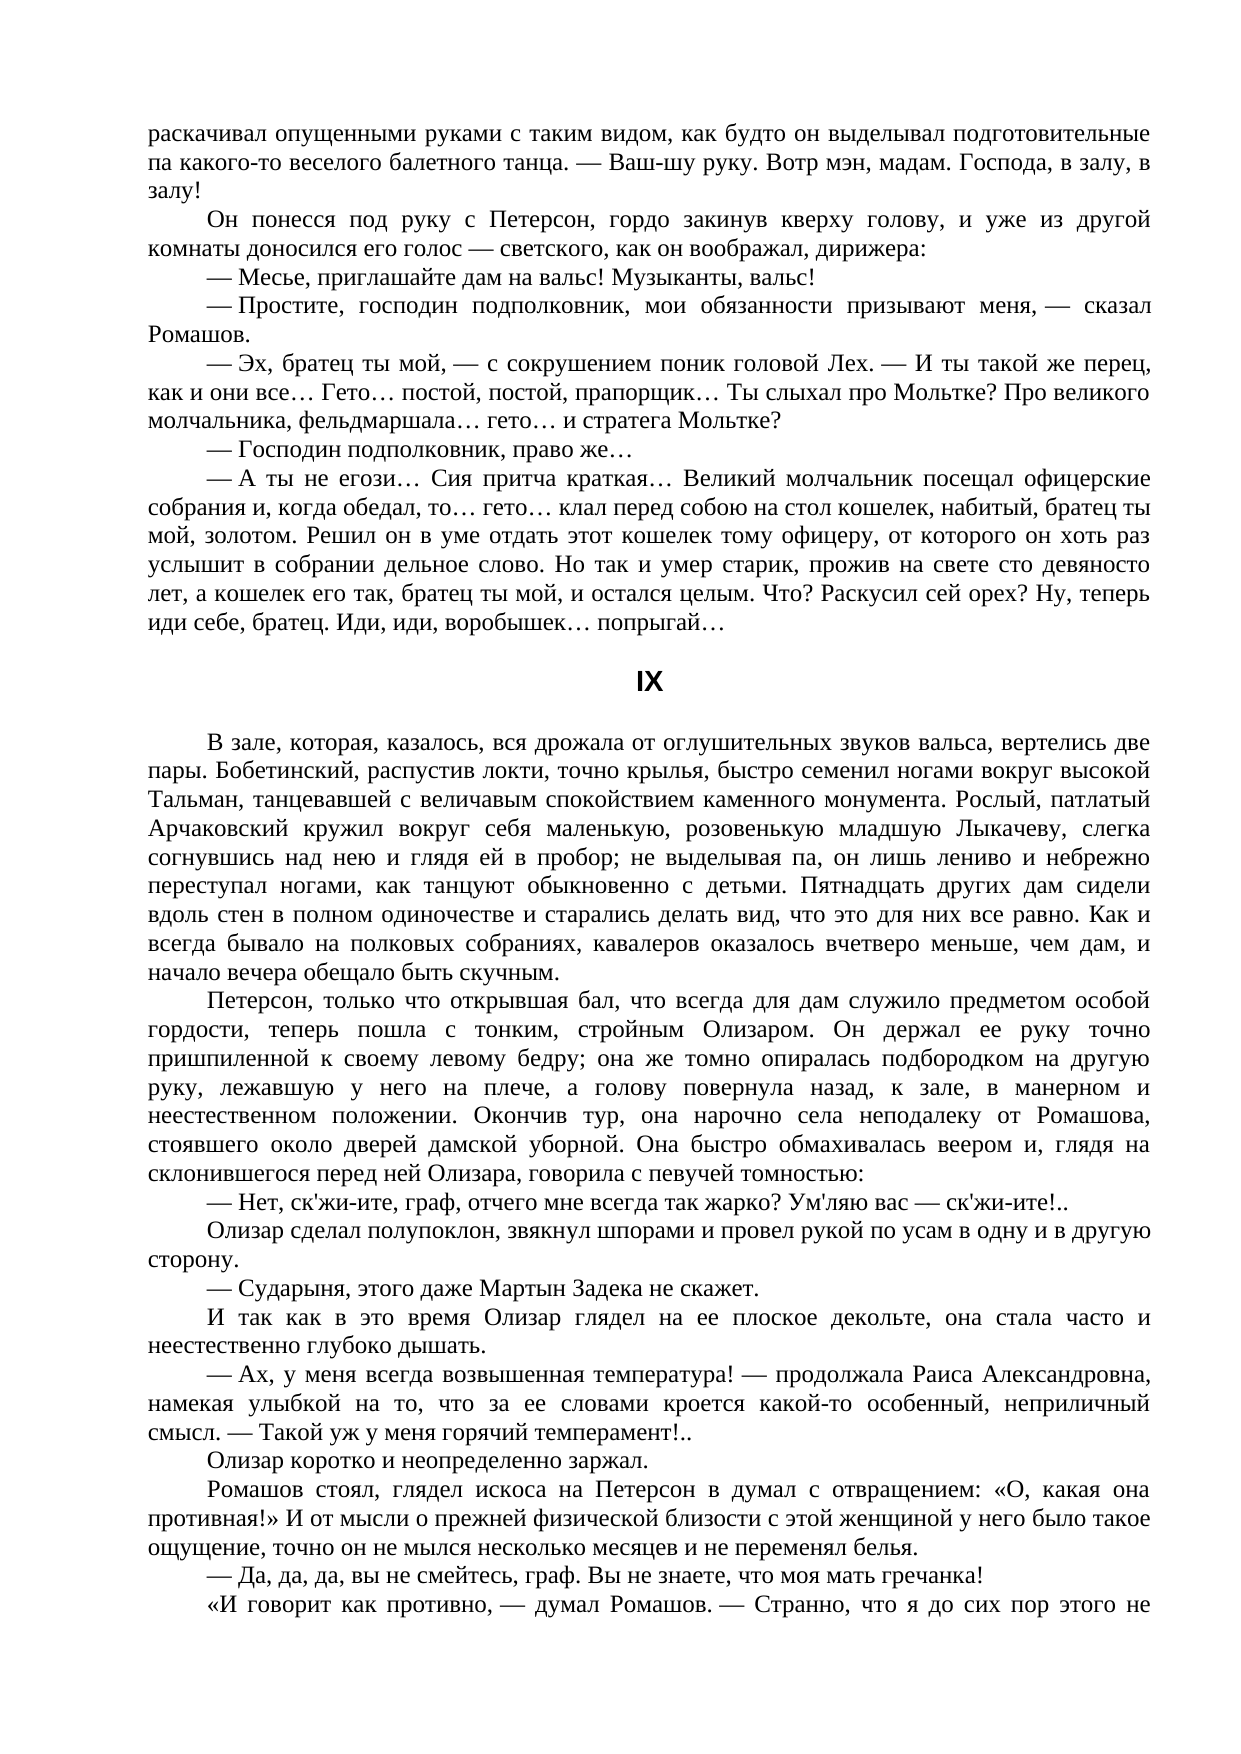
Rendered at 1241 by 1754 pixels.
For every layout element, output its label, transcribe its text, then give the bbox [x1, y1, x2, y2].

text — Простите, господин подполковник, мои обязанности призывают меня, — сказал Ромашов. [148, 291, 1152, 348]
text В зале, которая, казалось, вся дрожала от оглушительных звуков вальса, вертелись две пары. Бобетинский, распустив локти, точно крылья, быстро семенил ногами вокруг высокой Тальман, танцевавшей с величавым спокойствием каменного монумента. Рослый, патлатый Арчаковский кружил вокруг себя маленькую, розовенькую младшую Лыкачеву, слегка согнувшись над нею и глядя ей в пробор; не выделывая па, он лишь лениво и небрежно переступал ногами, как танцуют обыкновенно с детьми. Пятнадцать других дам сидели вдоль стен в полном одиночестве и старались делать вид, что это для них все равно. Как и всегда бывало на полковых собраниях, кавалеров оказалось вчетверо меньше, чем дам, и начало вечера обещало быть скучным. [148, 727, 1152, 985]
text — Месье, приглашайте дам на вальс! Музыканты, вальс! [148, 262, 1152, 291]
text Он понесся под руку с Петерсон, гордо закинув кверху голову, и уже из другой комнаты доносился его голос — светского, как он воображал, дирижера: [148, 204, 1152, 262]
text И так как в это время Олизар глядел на ее плоское декольте, она стала часто и неестественно глубоко дышать. [148, 1302, 1152, 1359]
text «И говорит как противно, — думал Ромашов. — Странно, что я до сих пор этого не [148, 1589, 1152, 1618]
text Олизар коротко и неопределенно заржал. [148, 1445, 1152, 1474]
text — Ах, у меня всегда возвышенная температура! — продолжала Раиса Александровна, намекая улыбкой на то, что за ее словами кроется какой-то особенный, неприличный смысл. — Такой уж у меня горячий темперамент!.. [148, 1359, 1152, 1445]
text — А ты не егози… Сия притча краткая… Великий молчальник посещал офицерские собрания и, когда обедал, то… гето… клал перед собою на стол кошелек, набитый, братец ты мой, золотом. Решил он в уме отдать этот кошелек тому офицеру, от которого он хоть раз услышит в собрании дельное слово. Но так и умер старик, прожив на свете сто девяносто лет, а кошелек его так, братец ты мой, и остался целым. Что? Раскусил сей орех? Ну, теперь иди себе, братец. Иди, иди, воробышек… попрыгай… [148, 463, 1152, 636]
text — Господин подполковник, право же… [148, 434, 1152, 463]
text — Нет, ск'жи-ите, граф, отчего мне всегда так жарко? Ум'ляю вас — ск'жи-ите!.. [148, 1187, 1152, 1215]
subtitle IX [148, 664, 1152, 698]
text — Сударыня, этого даже Мартын Задека не скажет. [148, 1273, 1152, 1302]
text Олизар сделал полупоклон, звякнул шпорами и провел рукой по усам в одну и в другую сторону. [148, 1215, 1152, 1273]
text Петерсон, только что открывшая бал, что всегда для дам служило предметом особой гордости, теперь пошла с тонким, стройным Олизаром. Он держал ее руку точно пришпиленной к своему левому бедру; она же томно опиралась подбородком на другую руку, лежавшую у него на плече, а голову повернула назад, к зале, в манерном и неестественном положении. Окончив тур, она нарочно села неподалеку от Ромашова, стоявшего около дверей дамской уборной. Она быстро обмахивалась веером и, глядя на склонившегося перед ней Олизара, говорила с певучей томностью: [148, 985, 1152, 1187]
text раскачивал опущенными руками с таким видом, как будто он выделывал подготовительные па какого-то веселого балетного танца. — Ваш-шу руку. Вотр мэн, мадам. Господа, в залу, в залу! [148, 118, 1152, 204]
text — Эх, братец ты мой, — с сокрушением поник головой Лех. — И ты такой же перец, как и они все… Гето… постой, постой, прапорщик… Ты слыхал про Мольтке? Про великого молчальника, фельдмаршала… гето… и стратега Мольтке? [148, 348, 1152, 434]
text Ромашов стоял, глядел искоса на Петерсон в думал с отвращением: «О, какая она противная!» И от мысли о прежней физической близости с этой женщиной у него было такое ощущение, точно он не мылся несколько месяцев и не переменял белья. [148, 1474, 1152, 1560]
text — Да, да, да, вы не смейтесь, граф. Вы не знаете, что моя мать гречанка! [148, 1560, 1152, 1589]
